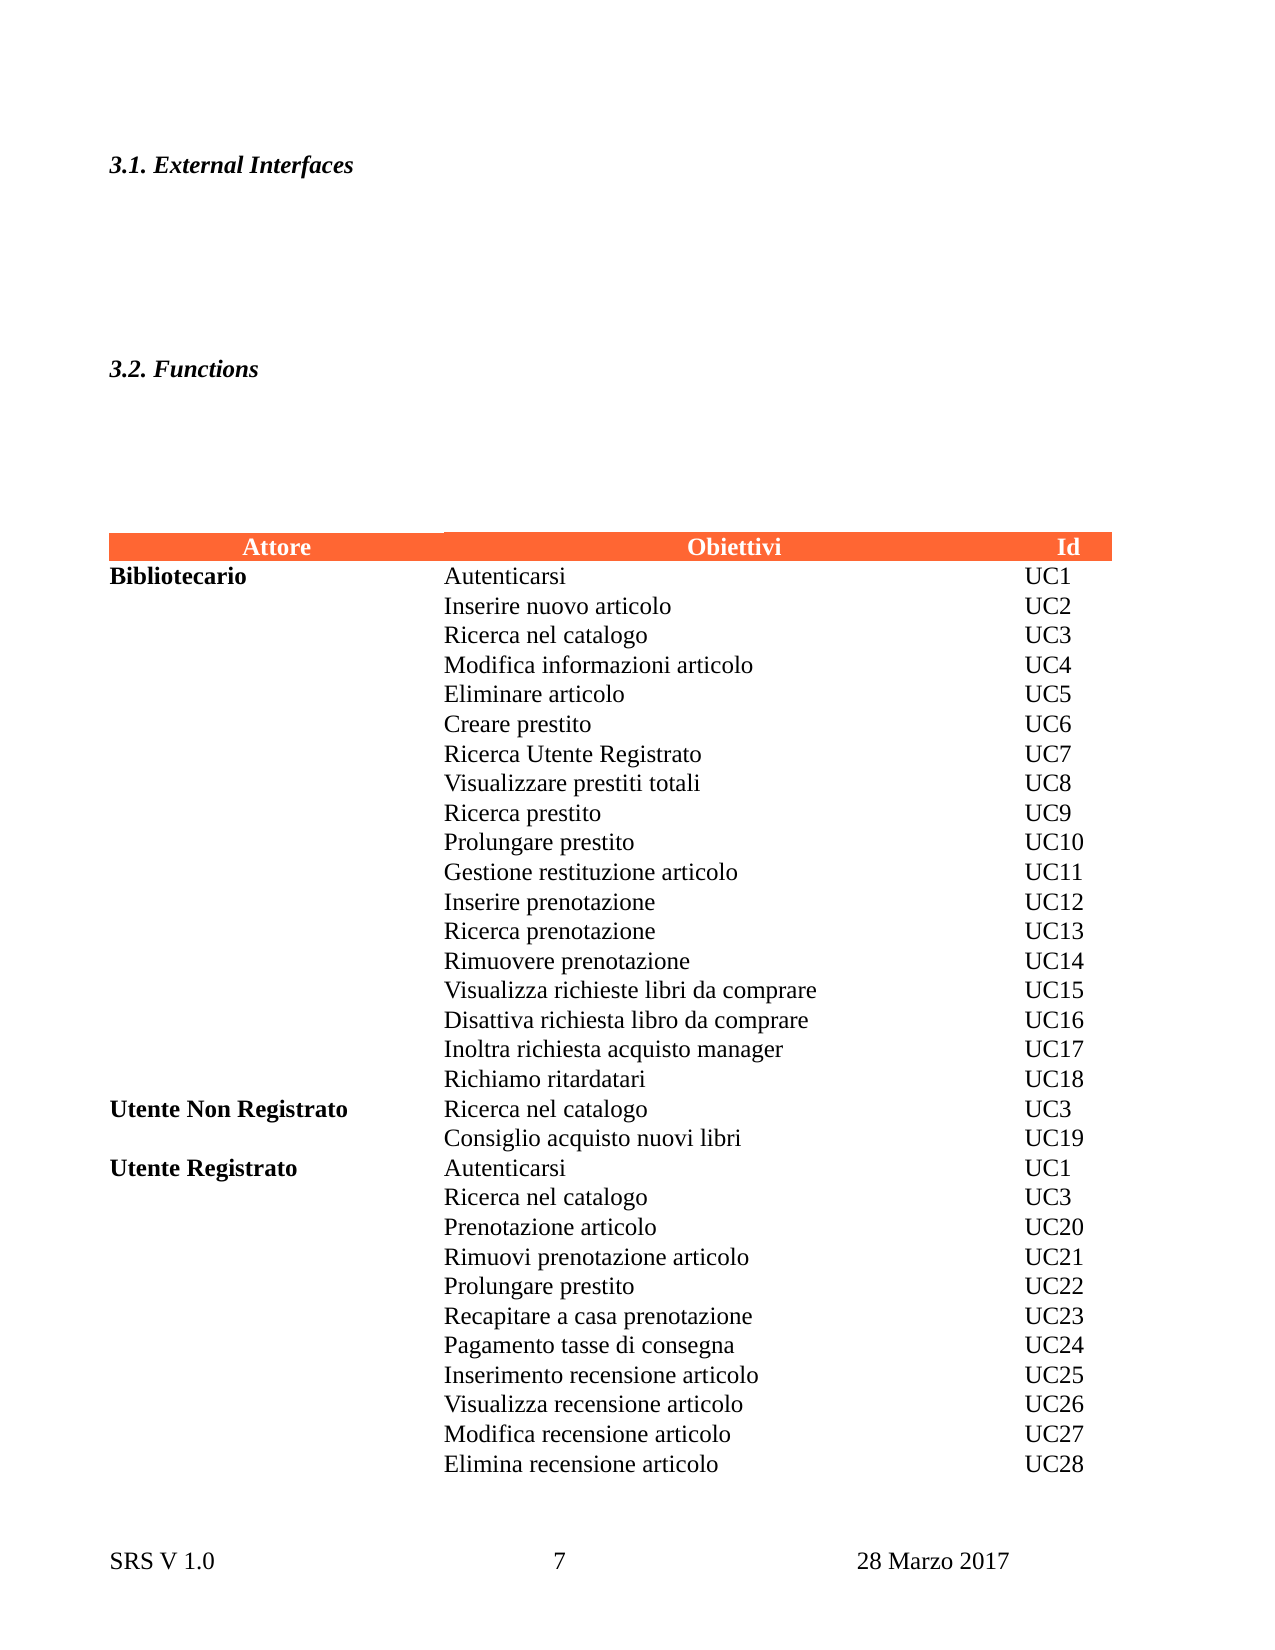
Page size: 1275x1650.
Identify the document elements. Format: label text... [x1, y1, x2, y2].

table_cell UC10 [1024, 828, 1112, 857]
table_cell Recapitare a casa prenotazione [444, 1301, 1024, 1330]
table_cell Visualizza richieste libri da comprare [444, 975, 1024, 1005]
table_cell Ricerca prestito [444, 798, 1024, 827]
table_cell UC18 [1024, 1064, 1112, 1094]
table_cell UC25 [1024, 1360, 1112, 1389]
table_cell Prenotazione articolo [444, 1212, 1024, 1242]
table_cell UC23 [1024, 1301, 1112, 1330]
table_cell Visualizzare prestiti totali [444, 768, 1024, 798]
table_cell UC9 [1024, 798, 1112, 827]
table_header Attore [109, 533, 444, 561]
table_cell Ricerca nel catalogo [444, 620, 1024, 650]
table_cell UC3 [1024, 620, 1112, 650]
table_cell UC4 [1024, 650, 1112, 679]
table_cell UC11 [1024, 857, 1112, 887]
table_cell Utente Registrato [109, 1153, 444, 1478]
table_cell UC28 [1024, 1449, 1112, 1478]
table_cell Prolungare prestito [444, 1271, 1024, 1301]
table_cell Richiamo ritardatari [444, 1064, 1024, 1094]
table_cell Modifica recensione articolo [444, 1419, 1024, 1449]
subtitle 3.2. Functions [109, 354, 1162, 382]
table_cell UC26 [1024, 1390, 1112, 1419]
table_cell Rimuovi prenotazione articolo [444, 1242, 1024, 1271]
table_cell Autenticarsi [444, 1153, 1024, 1182]
table_cell Gestione restituzione articolo [444, 857, 1024, 887]
table_cell Utente Non Registrato [109, 1094, 444, 1153]
table_cell Disattiva richiesta libro da comprare [444, 1005, 1024, 1034]
table_cell UC12 [1024, 887, 1112, 916]
table_cell Inoltra richiesta acquisto manager [444, 1035, 1024, 1064]
table_cell UC13 [1024, 916, 1112, 946]
table_cell UC7 [1024, 739, 1112, 768]
table_cell UC21 [1024, 1242, 1112, 1271]
table_cell Elimina recensione articolo [444, 1449, 1024, 1478]
table_cell Autenticarsi [444, 561, 1024, 591]
table_cell UC24 [1024, 1330, 1112, 1360]
table_cell UC6 [1024, 709, 1112, 739]
table_cell Modifica informazioni articolo [444, 650, 1024, 679]
table_cell Inserire nuovo articolo [444, 591, 1024, 620]
subtitle 3.1. External Interfaces [109, 150, 1162, 179]
table_cell Ricerca prenotazione [444, 916, 1024, 946]
table_cell Consiglio acquisto nuovi libri [444, 1123, 1024, 1153]
table_cell UC1 [1024, 561, 1112, 591]
table_cell UC27 [1024, 1419, 1112, 1449]
table_cell Rimuovere prenotazione [444, 946, 1024, 975]
table_cell UC22 [1024, 1271, 1112, 1301]
table_cell Prolungare prestito [444, 828, 1024, 857]
table_cell Visualizza recensione articolo [444, 1390, 1024, 1419]
table_cell Ricerca nel catalogo [444, 1183, 1024, 1212]
table_cell Creare prestito [444, 709, 1024, 739]
table_cell UC14 [1024, 946, 1112, 975]
table_cell UC1 [1024, 1153, 1112, 1182]
table_cell Inserimento recensione articolo [444, 1360, 1024, 1389]
table_cell UC2 [1024, 591, 1112, 620]
table_cell UC19 [1024, 1123, 1112, 1153]
table_cell UC3 [1024, 1094, 1112, 1123]
table_cell UC15 [1024, 975, 1112, 1005]
table_cell UC17 [1024, 1035, 1112, 1064]
table_cell Ricerca Utente Registrato [444, 739, 1024, 768]
table_cell Pagamento tasse di consegna [444, 1330, 1024, 1360]
table_cell Bibliotecario [109, 561, 444, 1094]
table_cell UC3 [1024, 1183, 1112, 1212]
table_cell UC5 [1024, 680, 1112, 709]
table_cell Eliminare articolo [444, 680, 1024, 709]
table_cell Ricerca nel catalogo [444, 1094, 1024, 1123]
table_cell Inserire prenotazione [444, 887, 1024, 916]
table_cell UC16 [1024, 1005, 1112, 1034]
table_cell UC20 [1024, 1212, 1112, 1242]
table_cell UC8 [1024, 768, 1112, 798]
